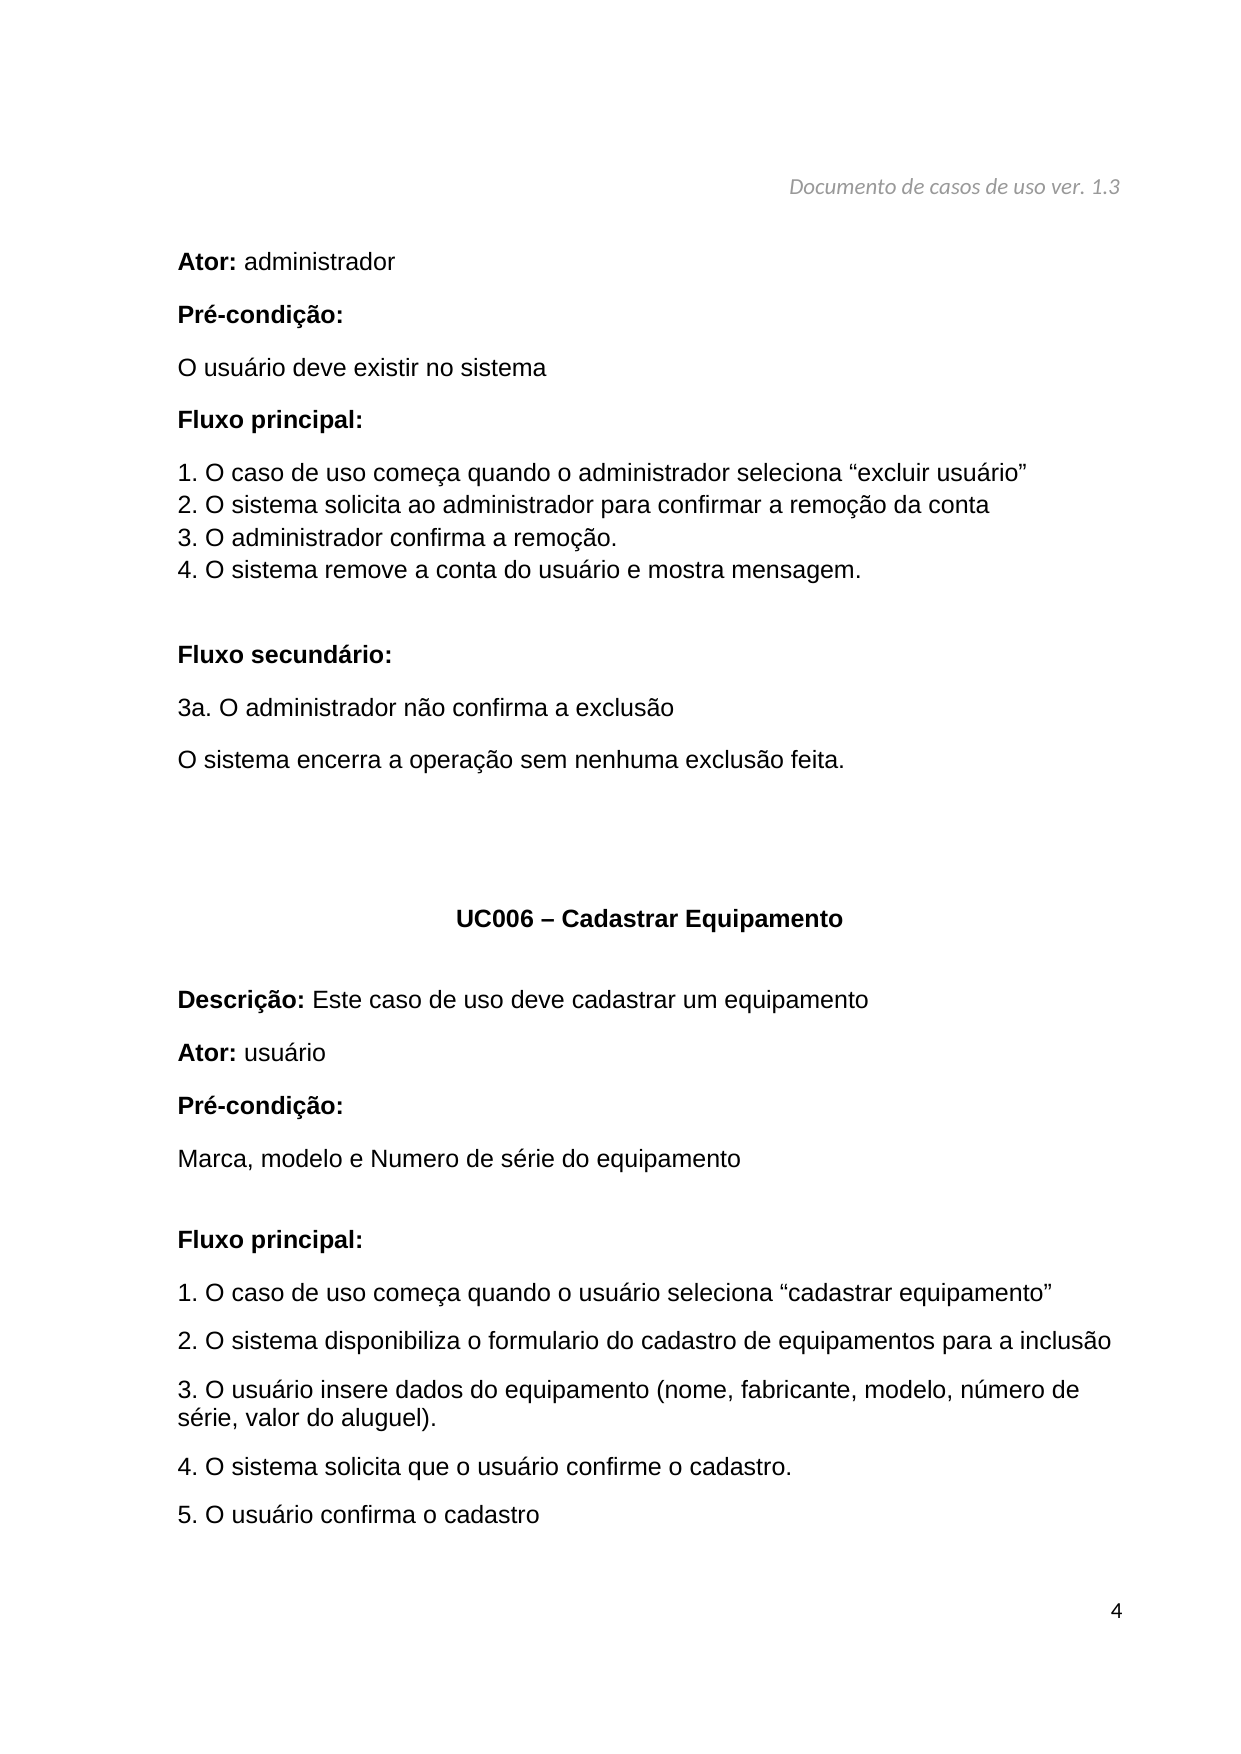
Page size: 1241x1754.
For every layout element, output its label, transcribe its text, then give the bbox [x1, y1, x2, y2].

text Fluxo principal: [177, 1225, 1122, 1253]
text 3. O usuário insere dados do equipamento (nome, fabricante, modelo, número de série, valor do aluguel). [177, 1376, 1122, 1432]
text 2. O sistema solicita ao administrador para confirmar a remoção da conta [177, 491, 1122, 519]
text Marca, modelo e Numero de série do equipamento [177, 1144, 1122, 1172]
text UC006 – Cadastrar Equipamento [177, 905, 1122, 933]
text O usuário deve existir no sistema [177, 353, 1122, 381]
text 4. O sistema solicita que o usuário confirme o cadastro. [177, 1452, 1122, 1480]
text Pré-condição: [177, 300, 1122, 328]
text 5. O usuário confirma o cadastro [177, 1501, 1122, 1529]
text 3a. O administrador não confirma a exclusão [177, 693, 1122, 721]
text Fluxo principal: [177, 406, 1122, 434]
text O sistema encerra a operação sem nenhuma exclusão feita. [177, 746, 1122, 774]
text 1. O caso de uso começa quando o usuário seleciona “cadastrar equipamento” [177, 1278, 1122, 1306]
text Ator: administrador [177, 247, 1122, 275]
text Ator: usuário [177, 1039, 1122, 1067]
text Descrição: Este caso de uso deve cadastrar um equipamento [177, 986, 1122, 1014]
text 3. O administrador confirma a remoção. [177, 523, 1122, 551]
text 4. O sistema remove a conta do usuário e mostra mensagem. [177, 555, 1122, 583]
text 2. O sistema disponibiliza o formulario do cadastro de equipamentos para a inclusão [177, 1327, 1122, 1355]
text Fluxo secundário: [177, 640, 1122, 668]
text Pré-condição: [177, 1092, 1122, 1119]
text 1. O caso de uso começa quando o administrador seleciona “excluir usuário” [177, 459, 1122, 487]
